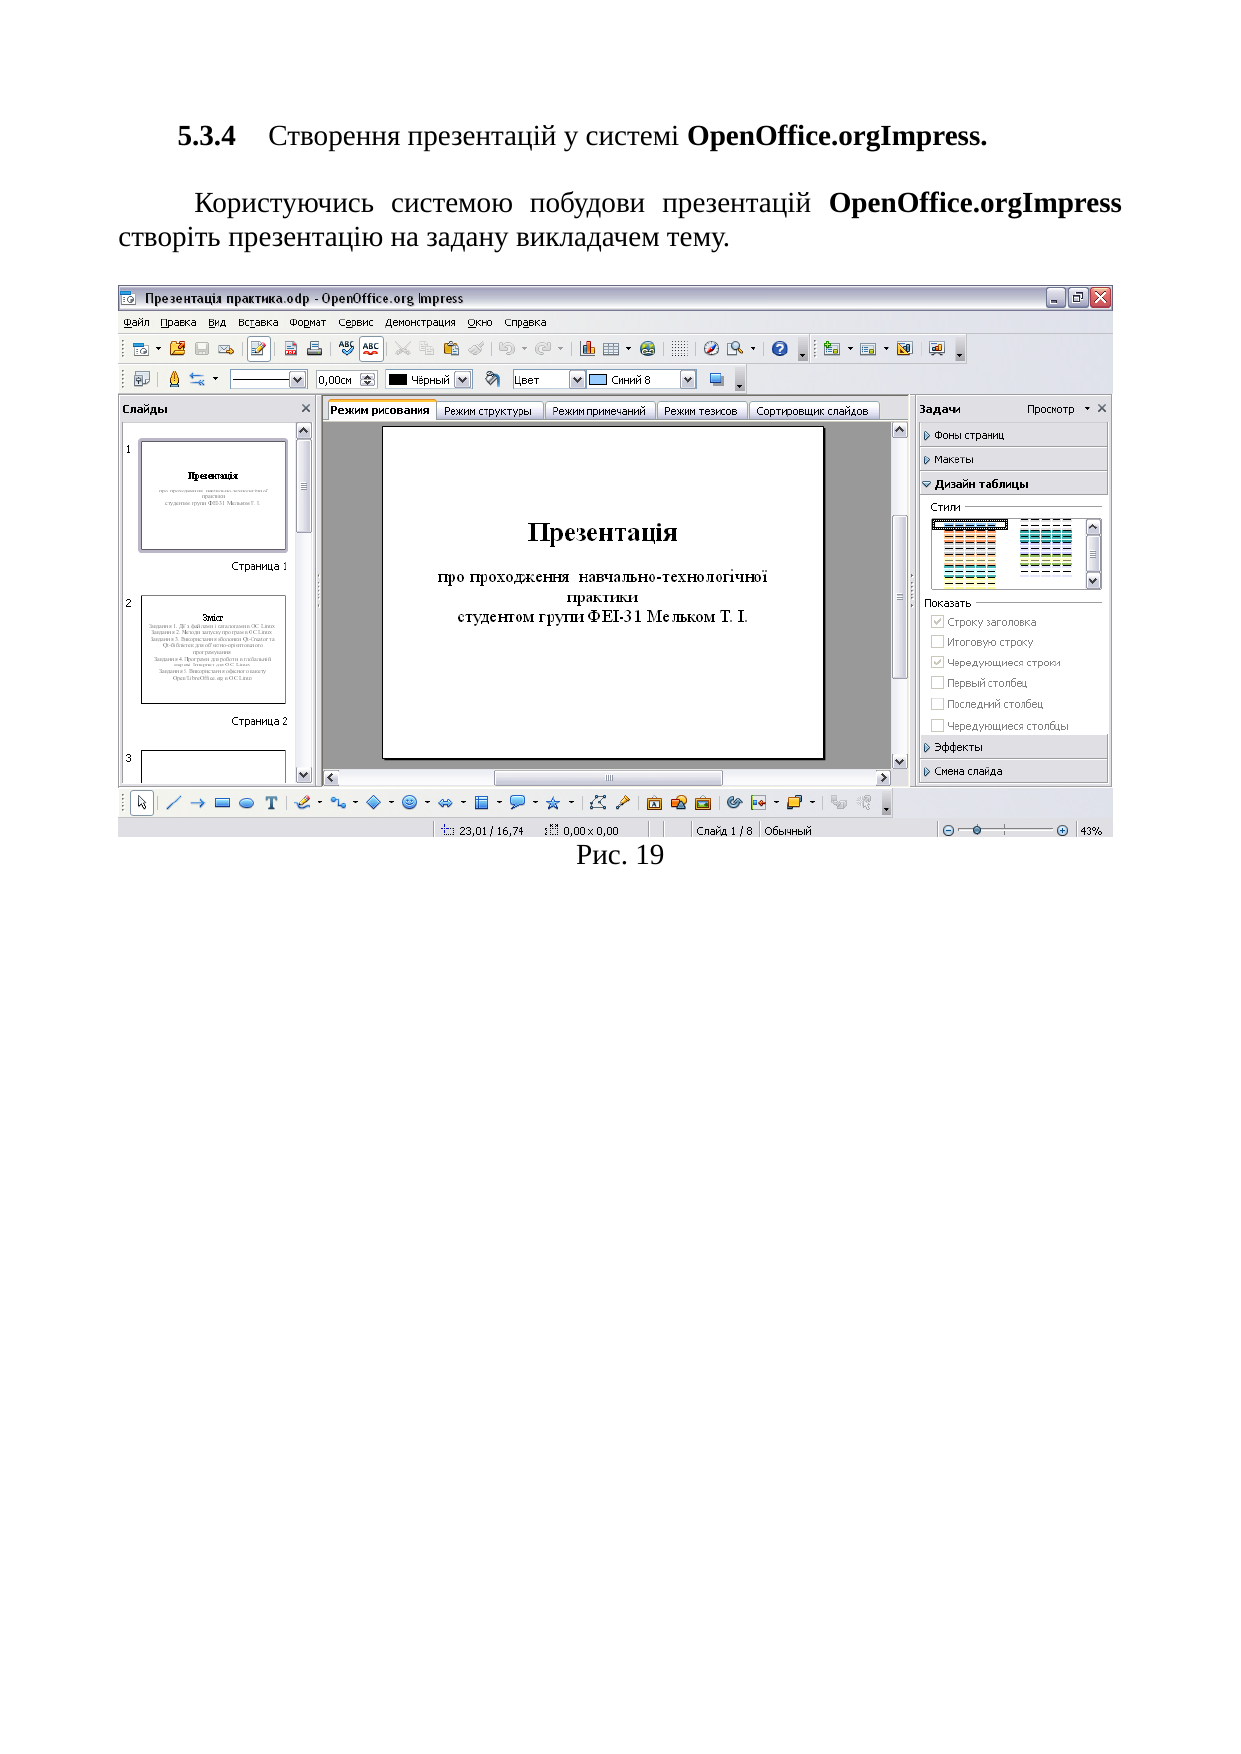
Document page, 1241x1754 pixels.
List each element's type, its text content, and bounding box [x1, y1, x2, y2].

picture [118, 285, 1123, 837]
list Створення презентацій у системі OpenOffice.orgImpress. [118, 118, 1122, 152]
text Рис. 19 [118, 837, 1122, 870]
text Користуючись системою побудови презентацій OpenOffice.orgImpress створіть презентацію на задану викладачем тему. [118, 185, 1122, 252]
